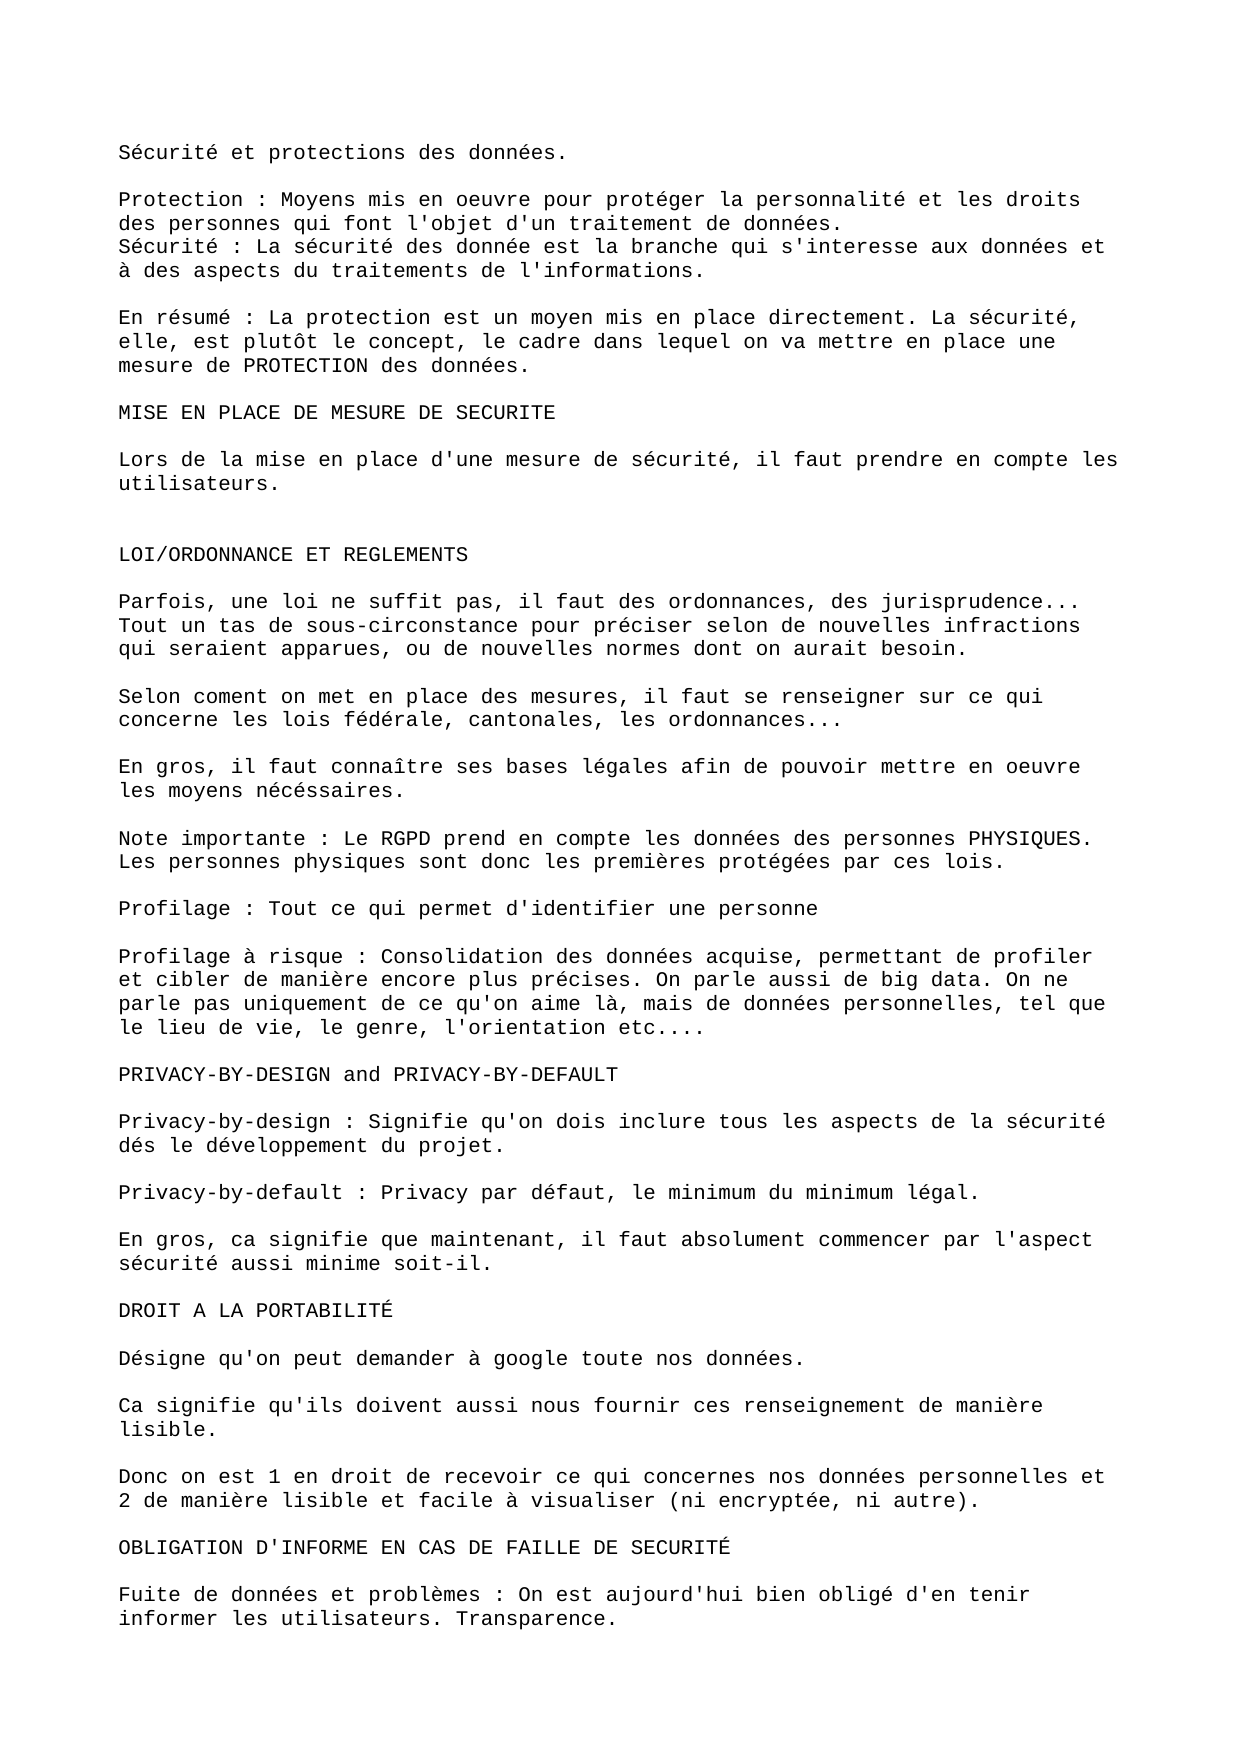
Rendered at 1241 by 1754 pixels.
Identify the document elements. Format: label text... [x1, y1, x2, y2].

text Parfois, une loi ne suffit pas, il faut des ordonnances, des jurisprudence... Tout un tas de sous-circonstance pour préciser selon de nouvelles infractions qui seraient apparues, ou de nouvelles normes dont on aurait besoin. [118, 591, 1122, 662]
text En résumé : La protection est un moyen mis en place directement. La sécurité, elle, est plutôt le concept, le cadre dans lequel on va mettre en place une mesure de PROTECTION des données. [118, 307, 1122, 378]
text Privacy-by-design : Signifie qu'on dois inclure tous les aspects de la sécurité dés le développement du projet. [118, 1111, 1122, 1158]
text Note importante : Le RGPD prend en compte les données des personnes PHYSIQUES. Les personnes physiques sont donc les premières protégées par ces lois. [118, 827, 1122, 875]
text Privacy-by-default : Privacy par défaut, le minimum du minimum légal. [118, 1182, 1122, 1206]
text Ca signifie qu'ils doivent aussi nous fournir ces renseignement de manière lisible. [118, 1395, 1122, 1442]
text En gros, ca signifie que maintenant, il faut absolument commencer par l'aspect sécurité aussi minime soit-il. [118, 1229, 1122, 1277]
text Sécurité : La sécurité des donnée est la branche qui s'interesse aux données et à des aspects du traitements de l'informations. [118, 236, 1122, 284]
text Donc on est 1 en droit de recevoir ce qui concernes nos données personnelles et 2 de manière lisible et facile à visualiser (ni encryptée, ni autre). [118, 1466, 1122, 1513]
text Profilage : Tout ce qui permet d'identifier une personne [118, 898, 1122, 922]
text En gros, il faut connaître ses bases légales afin de pouvoir mettre en oeuvre les moyens nécéssaires. [118, 757, 1122, 804]
text Fuite de données et problèmes : On est aujourd'hui bien obligé d'en tenir informer les utilisateurs. Transparence. [118, 1584, 1122, 1631]
text Sécurité et protections des données. [118, 142, 1122, 165]
text DROIT A LA PORTABILITÉ [118, 1300, 1122, 1324]
text Selon coment on met en place des mesures, il faut se renseigner sur ce qui concerne les lois fédérale, cantonales, les ordonnances... [118, 686, 1122, 733]
text Protection : Moyens mis en oeuvre pour protéger la personnalité et les droits des personnes qui font l'objet d'un traitement de données. [118, 189, 1122, 236]
text MISE EN PLACE DE MESURE DE SECURITE [118, 402, 1122, 426]
text PRIVACY-BY-DESIGN and PRIVACY-BY-DEFAULT [118, 1064, 1122, 1088]
text Désigne qu'on peut demander à google toute nos données. [118, 1348, 1122, 1371]
text Profilage à risque : Consolidation des données acquise, permettant de profiler et cibler de manière encore plus précises. On parle aussi de big data. On ne parle pas uniquement de ce qu'on aime là, mais de données personnelles, tel que le lieu de vie, le genre, l'orientation etc.... [118, 946, 1122, 1040]
text Lors de la mise en place d'une mesure de sécurité, il faut prendre en compte les utilisateurs. [118, 449, 1122, 496]
text LOI/ORDONNANCE ET REGLEMENTS [118, 544, 1122, 567]
text OBLIGATION D'INFORME EN CAS DE FAILLE DE SECURITÉ [118, 1537, 1122, 1561]
